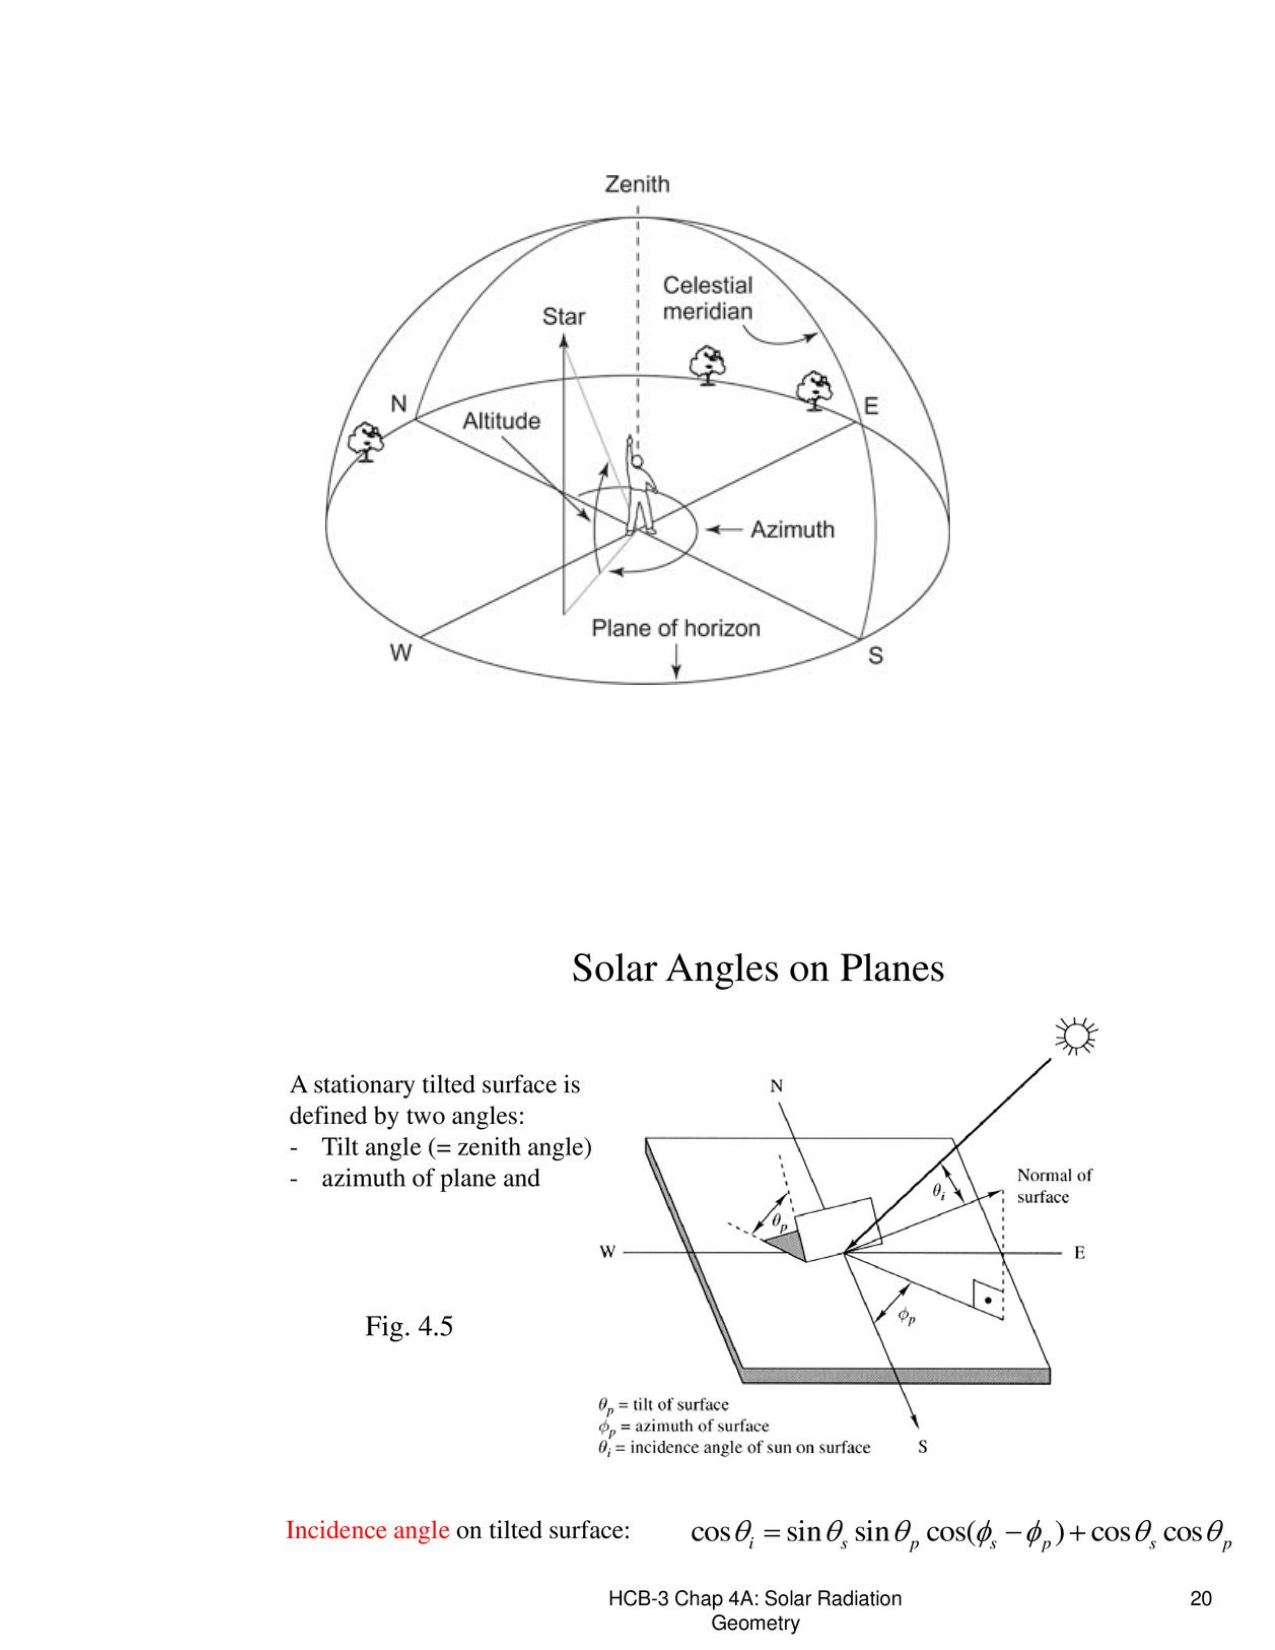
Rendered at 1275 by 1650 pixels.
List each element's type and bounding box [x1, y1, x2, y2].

picture [325, 175, 951, 685]
picture [236, 871, 1275, 1650]
